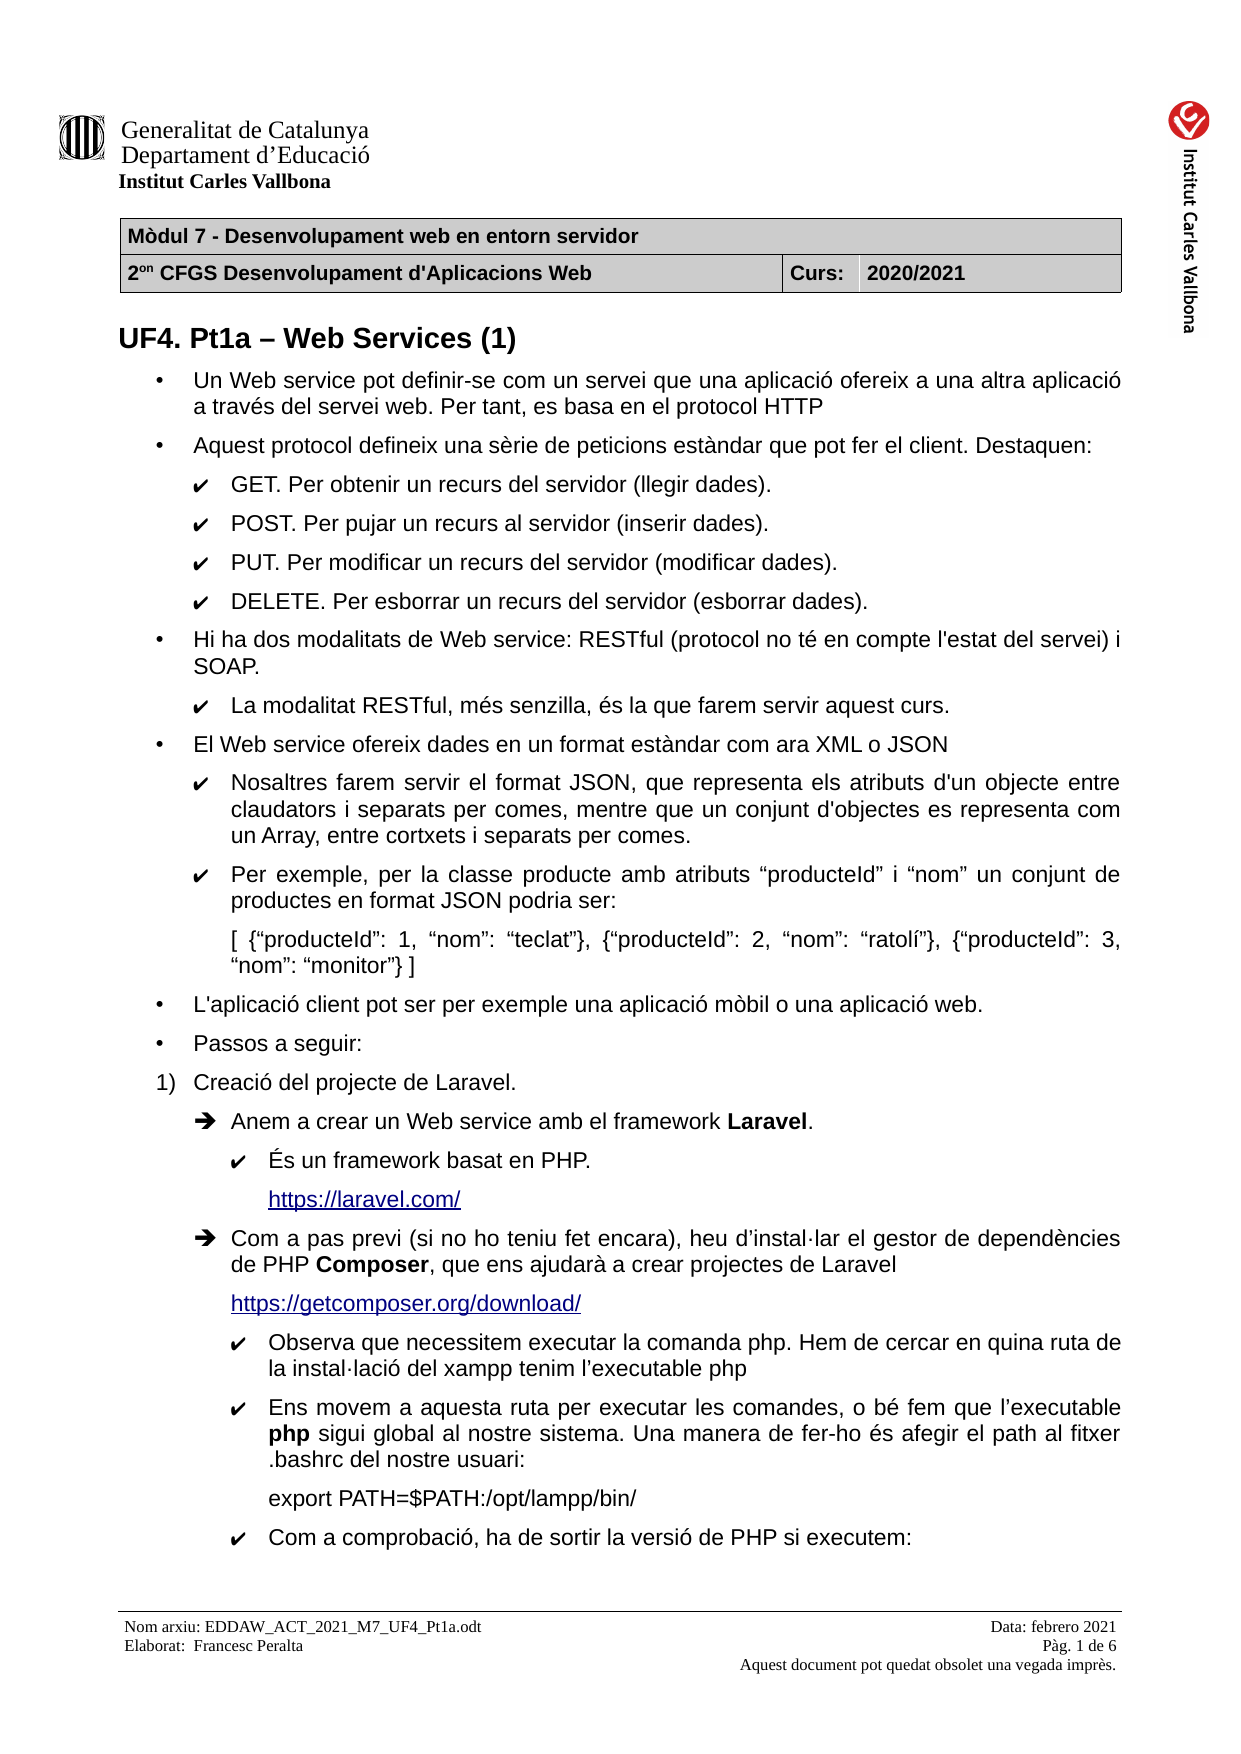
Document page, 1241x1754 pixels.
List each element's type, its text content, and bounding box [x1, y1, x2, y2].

list Per exemple, per la classe producte amb atributs “producteId” i “nom” un conjunt de productes en format JSON podria ser: [193, 861, 1122, 914]
text UF4. Pt1a – Web Services (1) [118, 321, 1122, 354]
list Observa que necessitem executar la comanda php. Hem de cercar en quina ruta de la instal·lació del xampp tenim l’executable php [231, 1328, 1122, 1381]
list Ens movem a aquesta ruta per executar les comandes, o bé fem que l’executable php sigui global al nostre sistema. Una manera de fer-ho és afegir el path al fitxer .bashrc del nostre usuari: [231, 1394, 1122, 1473]
picture [59, 115, 105, 160]
table_cell Curs: [783, 255, 859, 292]
list https://getcomposer.org/download/ [193, 1290, 1122, 1316]
list Creació del projecte de Laravel. [156, 1069, 1122, 1095]
list És un framework basat en PHP. [231, 1147, 1122, 1173]
list Com a pas previ (si no ho teniu fet encara), heu d’instal·lar el gestor de dependències de PHP Composer, que ens ajudarà a crear projectes de Laravel [193, 1224, 1122, 1277]
list Un Web service pot definir-se com un servei que una aplicació ofereix a una altra aplicació a través del servei web. Per tant, es basa en el protocol HTTP [156, 367, 1122, 420]
list Passos a seguir: [156, 1030, 1122, 1057]
text Generalitat de Catalunya [118, 118, 1122, 143]
text Institut Carles Vallbona [118, 168, 1122, 193]
list Hi ha dos modalitats de Web service: RESTful (protocol no té en compte l'estat del servei) i SOAP. [156, 626, 1122, 679]
table_cell 2on CFGS Desenvolupament d'Aplicacions Web [121, 255, 782, 292]
list L'aplicació client pot ser per exemple una aplicació mòbil o una aplicació web. [156, 991, 1122, 1018]
text Departament d’Educació [118, 143, 1122, 168]
list Com a comprobació, ha de sortir la versió de PHP si executem: [231, 1524, 1122, 1551]
list GET. Per obtenir un recurs del servidor (llegir dades). [193, 471, 1122, 497]
list PUT. Per modificar un recurs del servidor (modificar dades). [193, 549, 1122, 575]
picture [1168, 101, 1210, 338]
list DELETE. Per esborrar un recurs del servidor (esborrar dades). [193, 588, 1122, 614]
list Anem a crear un Web service amb el framework Laravel. [193, 1108, 1122, 1134]
list Nosaltres farem servir el format JSON, que representa els atributs d'un objecte entre claudators i separats per comes, mentre que un conjunt d'objectes es representa com un Array, entre cortxets i separats per comes. [193, 769, 1122, 848]
list [ {“producteId”: 1, “nom”: “teclat”}, {“producteId”: 2, “nom”: “ratolí”}, {“producteId”: 3, “nom”: “monitor”} ] [193, 926, 1122, 979]
list https://laravel.com/ [231, 1186, 1122, 1212]
list Aquest protocol defineix una sèrie de peticions estàndar que pot fer el client. Destaquen: [156, 432, 1122, 458]
list La modalitat RESTful, més senzilla, és la que farem servir aquest curs. [193, 692, 1122, 718]
list El Web service ofereix dades en un format estàndar com ara XML o JSON [156, 731, 1122, 757]
table_header Mòdul 7 - Desenvolupament web en entorn servidor [121, 219, 1121, 254]
list POST. Per pujar un recurs al servidor (inserir dades). [193, 510, 1122, 536]
list export PATH=$PATH:/opt/lampp/bin/ [231, 1485, 1122, 1512]
table_cell 2020/2021 [860, 255, 1121, 292]
